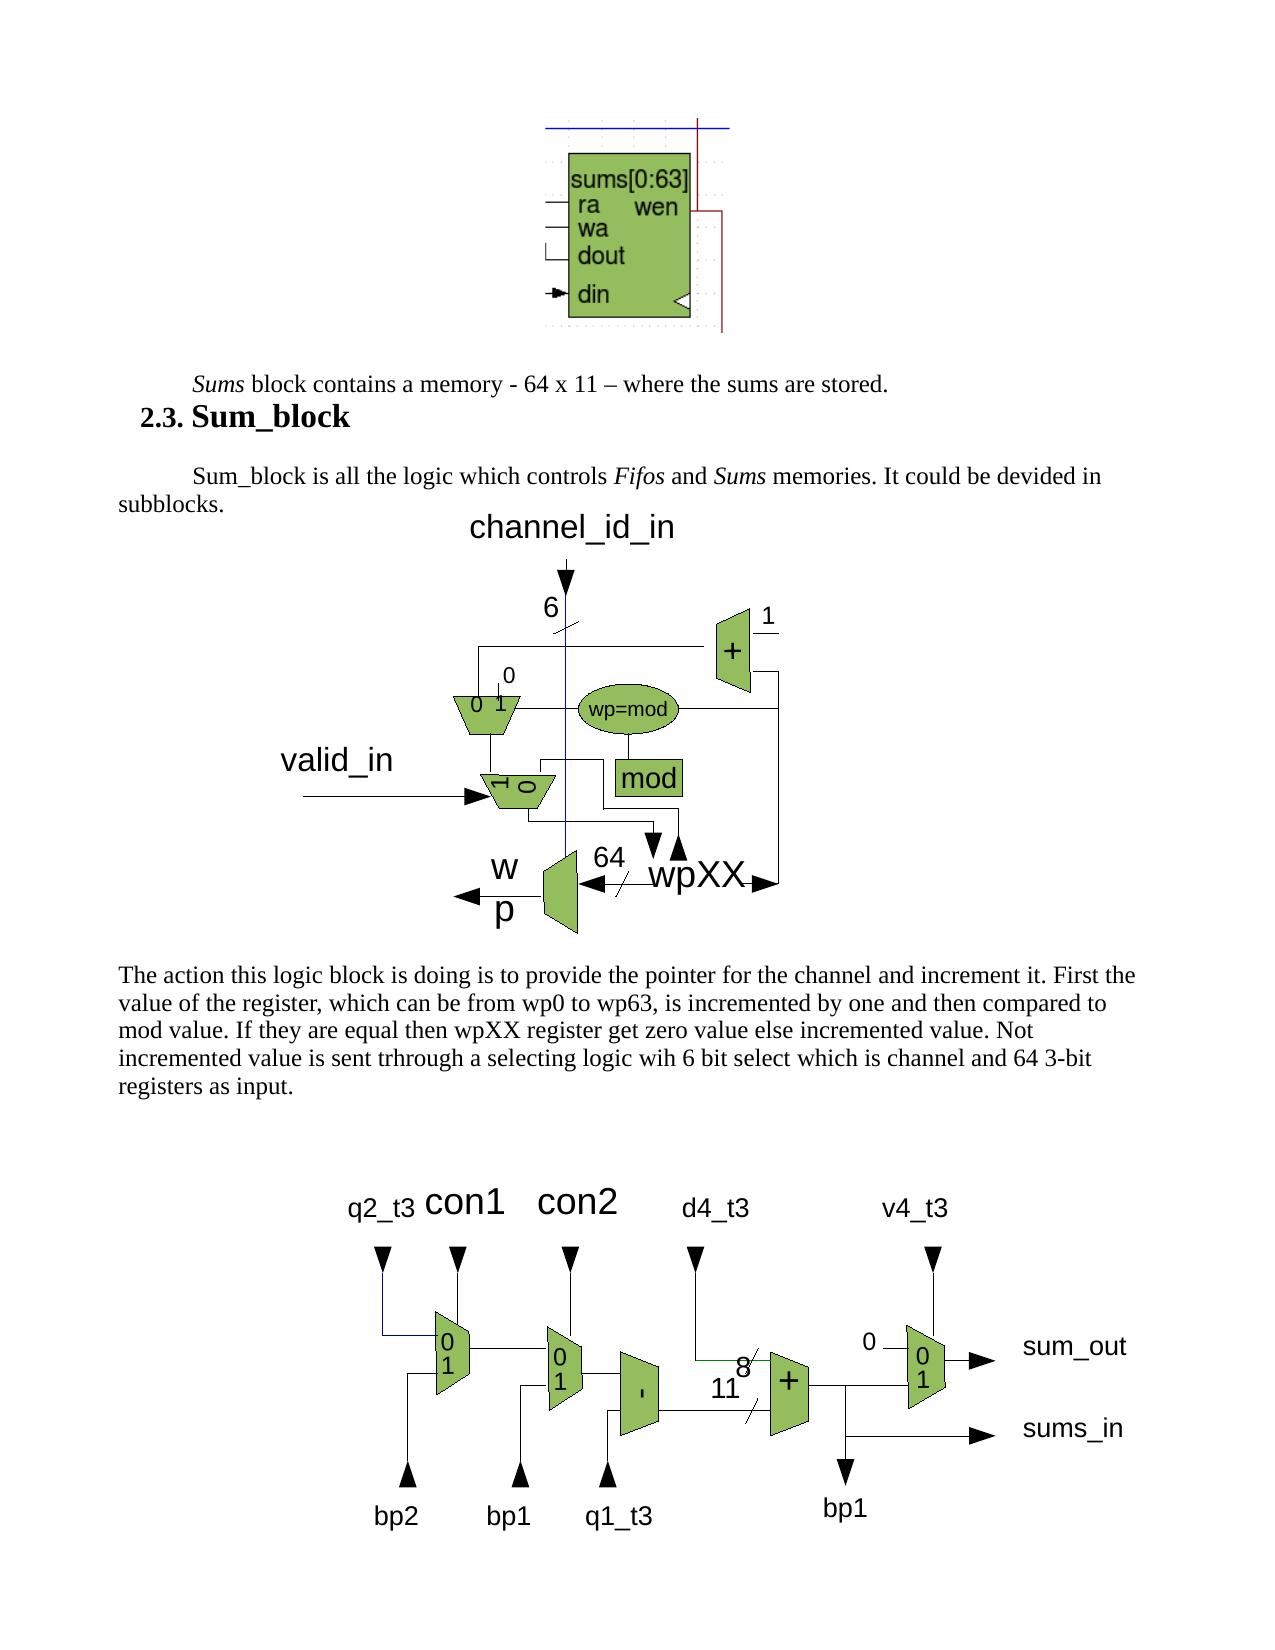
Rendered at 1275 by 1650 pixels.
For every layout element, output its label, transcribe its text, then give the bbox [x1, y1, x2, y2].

text Sums block contains a memory - 64 x 11 – where the sums are stored. [118, 370, 1157, 398]
text 2.3. Sum_block [118, 398, 1157, 434]
picture [545, 118, 730, 333]
text Sum_block is all the logic which controls Fifos and Sums memories. It could be devided in subblocks. [118, 462, 1157, 518]
text The action this logic block is doing is to provide the pointer for the channel and increment it. First the value of the register, which can be from wp0 to wp63, is incremented by one and then compared to mod value. If they are equal then wpXX register get zero value else incremented value. Not incremented value is sent trhrough a selecting logic wih 6 bit select which is channel and 64 3-bit registers as input. [118, 961, 1157, 1127]
